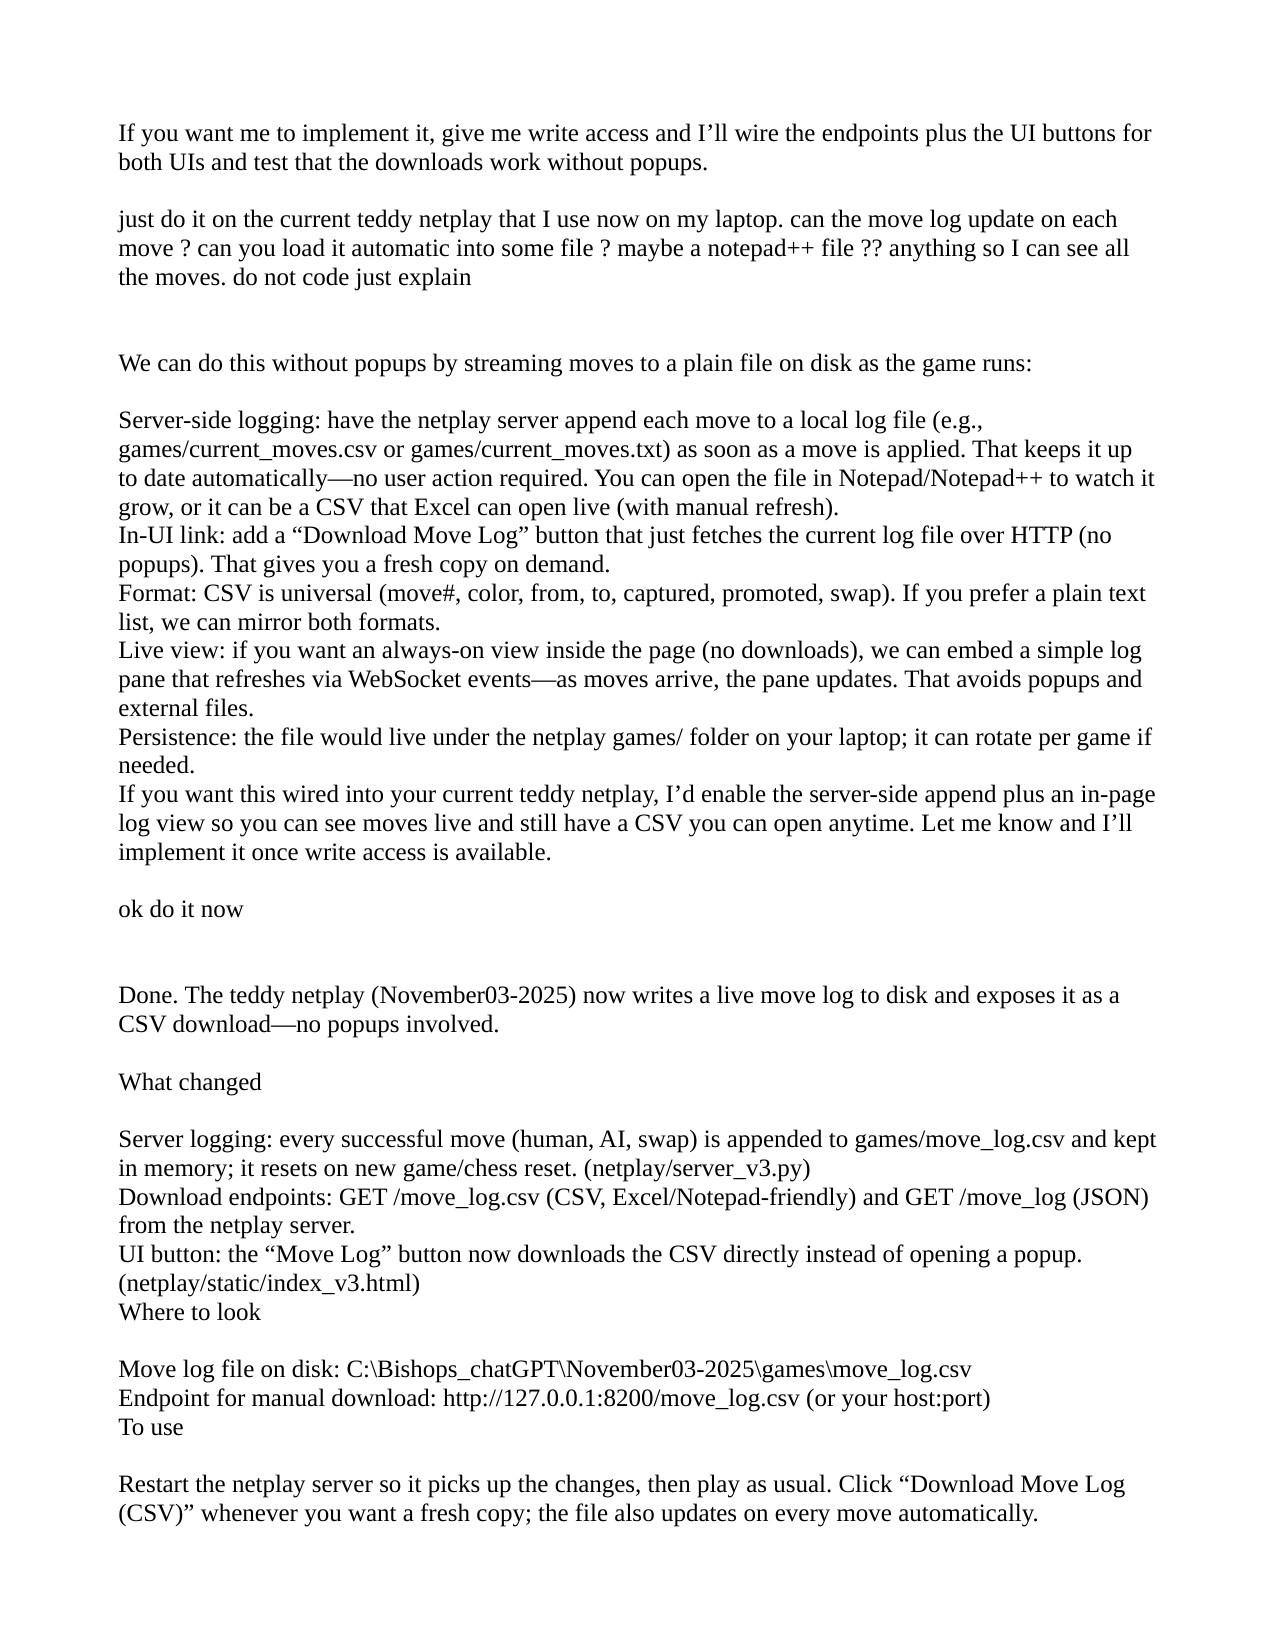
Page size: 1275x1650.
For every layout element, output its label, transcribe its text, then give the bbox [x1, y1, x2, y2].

text In-UI link: add a “Download Move Log” button that just fetches the current log file over HTTP (no popups). That gives you a fresh copy on demand. [118, 521, 1157, 578]
text Server-side logging: have the netplay server append each move to a local log file (e.g., games/current_moves.csv or games/current_moves.txt) as soon as a move is applied. That keeps it up to date automatically—no user action required. You can open the file in Notepad/Notepad++ to watch it grow, or it can be a CSV that Excel can open live (with manual refresh). [118, 406, 1157, 521]
text Done. The teddy netplay (November03-2025) now writes a live move log to disk and exposes it as a CSV download—no popups involved. [118, 981, 1157, 1038]
text Format: CSV is universal (move#, color, from, to, captured, promoted, swap). If you prefer a plain text list, we can mirror both formats. [118, 578, 1157, 636]
text What changed [118, 1067, 1157, 1096]
text Download endpoints: GET /move_log.csv (CSV, Excel/Notepad-friendly) and GET /move_log (JSON) from the netplay server. [118, 1182, 1157, 1239]
text Where to look [118, 1297, 1157, 1326]
text If you want me to implement it, give me write access and I’ll wire the endpoints plus the UI buttons for both UIs and test that the downloads work without popups. [118, 118, 1157, 176]
text Endpoint for manual download: http://127.0.0.1:8200/move_log.csv (or your host:port) [118, 1383, 1157, 1412]
text To use [118, 1412, 1157, 1441]
text Persistence: the file would live under the netplay games/ folder on your laptop; it can rotate per game if needed. [118, 722, 1157, 779]
text Server logging: every successful move (human, AI, swap) is appended to games/move_log.csv and kept in memory; it resets on new game/chess reset. (netplay/server_v3.py) [118, 1124, 1157, 1182]
text Restart the netplay server so it picks up the changes, then play as usual. Click “Download Move Log (CSV)” whenever you want a fresh copy; the file also updates on every move automatically. [118, 1469, 1157, 1527]
text If you want this wired into your current teddy netplay, I’d enable the server-side append plus an in-page log view so you can see moves live and still have a CSV you can open anytime. Let me know and I’ll implement it once write access is available. [118, 779, 1157, 866]
text UI button: the “Move Log” button now downloads the CSV directly instead of opening a popup. (netplay/static/index_v3.html) [118, 1239, 1157, 1297]
text We can do this without popups by streaming moves to a plain file on disk as the game runs: [118, 348, 1157, 377]
text Move log file on disk: C:\Bishops_chatGPT\November03-2025\games\move_log.csv [118, 1354, 1157, 1383]
text just do it on the current teddy netplay that I use now on my laptop. can the move log update on each move ? can you load it automatic into some file ? maybe a notepad++ file ?? anything so I can see all the moves. do not code just explain [118, 204, 1157, 291]
text Live view: if you want an always-on view inside the page (no downloads), we can embed a simple log pane that refreshes via WebSocket events—as moves arrive, the pane updates. That avoids popups and external files. [118, 636, 1157, 722]
text ok do it now [118, 894, 1157, 923]
